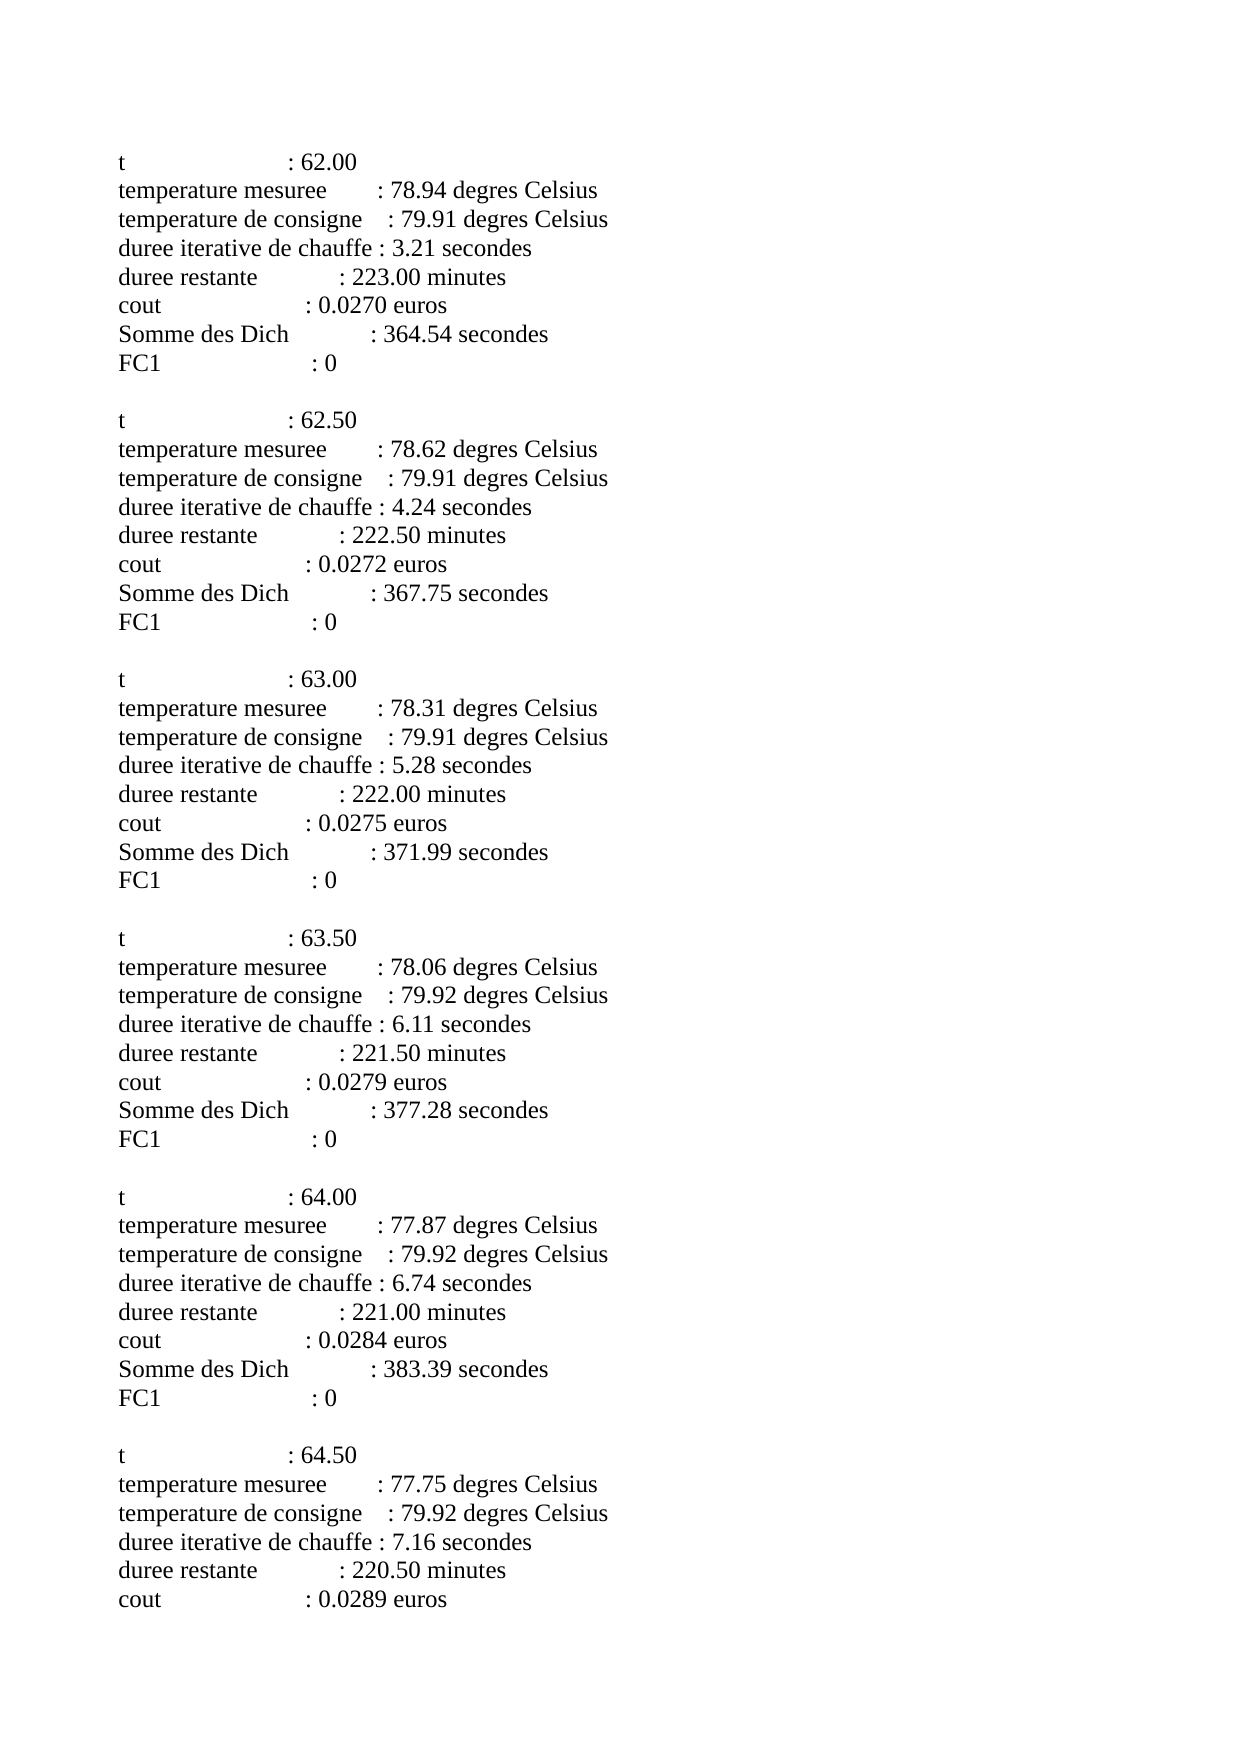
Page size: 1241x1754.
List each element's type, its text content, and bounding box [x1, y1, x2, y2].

text FC1 : 0 [118, 607, 1122, 636]
text t : 64.50 [118, 1441, 1122, 1469]
text cout : 0.0279 euros [118, 1067, 1122, 1096]
text t : 63.00 [118, 664, 1122, 693]
text temperature mesuree : 77.75 degres Celsius [118, 1469, 1122, 1498]
text t : 62.00 [118, 147, 1122, 176]
text temperature de consigne : 79.92 degres Celsius [118, 1239, 1122, 1268]
text duree iterative de chauffe : 7.16 secondes [118, 1527, 1122, 1556]
text cout : 0.0270 euros [118, 291, 1122, 319]
text Somme des Dich : 377.28 secondes [118, 1096, 1122, 1124]
text temperature mesuree : 78.06 degres Celsius [118, 952, 1122, 981]
text cout : 0.0272 euros [118, 549, 1122, 578]
text duree iterative de chauffe : 6.74 secondes [118, 1268, 1122, 1297]
text FC1 : 0 [118, 348, 1122, 377]
text temperature de consigne : 79.91 degres Celsius [118, 204, 1122, 233]
text duree restante : 221.50 minutes [118, 1038, 1122, 1067]
text duree restante : 223.00 minutes [118, 262, 1122, 291]
text duree iterative de chauffe : 6.11 secondes [118, 1009, 1122, 1038]
text duree iterative de chauffe : 3.21 secondes [118, 233, 1122, 262]
text cout : 0.0289 euros [118, 1584, 1122, 1613]
text duree iterative de chauffe : 4.24 secondes [118, 492, 1122, 521]
text duree iterative de chauffe : 5.28 secondes [118, 751, 1122, 779]
text temperature mesuree : 78.62 degres Celsius [118, 434, 1122, 463]
text temperature mesuree : 77.87 degres Celsius [118, 1211, 1122, 1239]
text duree restante : 222.50 minutes [118, 521, 1122, 549]
text temperature mesuree : 78.31 degres Celsius [118, 693, 1122, 722]
text Somme des Dich : 383.39 secondes [118, 1354, 1122, 1383]
text duree restante : 222.00 minutes [118, 779, 1122, 808]
text temperature de consigne : 79.92 degres Celsius [118, 981, 1122, 1009]
text temperature de consigne : 79.91 degres Celsius [118, 463, 1122, 492]
text Somme des Dich : 367.75 secondes [118, 578, 1122, 607]
text temperature de consigne : 79.92 degres Celsius [118, 1498, 1122, 1527]
text Somme des Dich : 364.54 secondes [118, 319, 1122, 348]
text t : 64.00 [118, 1182, 1122, 1211]
text cout : 0.0275 euros [118, 808, 1122, 837]
text t : 63.50 [118, 923, 1122, 952]
text Somme des Dich : 371.99 secondes [118, 837, 1122, 866]
text duree restante : 221.00 minutes [118, 1297, 1122, 1326]
text t : 62.50 [118, 406, 1122, 434]
text FC1 : 0 [118, 1124, 1122, 1153]
text FC1 : 0 [118, 1383, 1122, 1412]
text FC1 : 0 [118, 866, 1122, 894]
text duree restante : 220.50 minutes [118, 1556, 1122, 1584]
text temperature mesuree : 78.94 degres Celsius [118, 176, 1122, 204]
text cout : 0.0284 euros [118, 1326, 1122, 1354]
text temperature de consigne : 79.91 degres Celsius [118, 722, 1122, 751]
